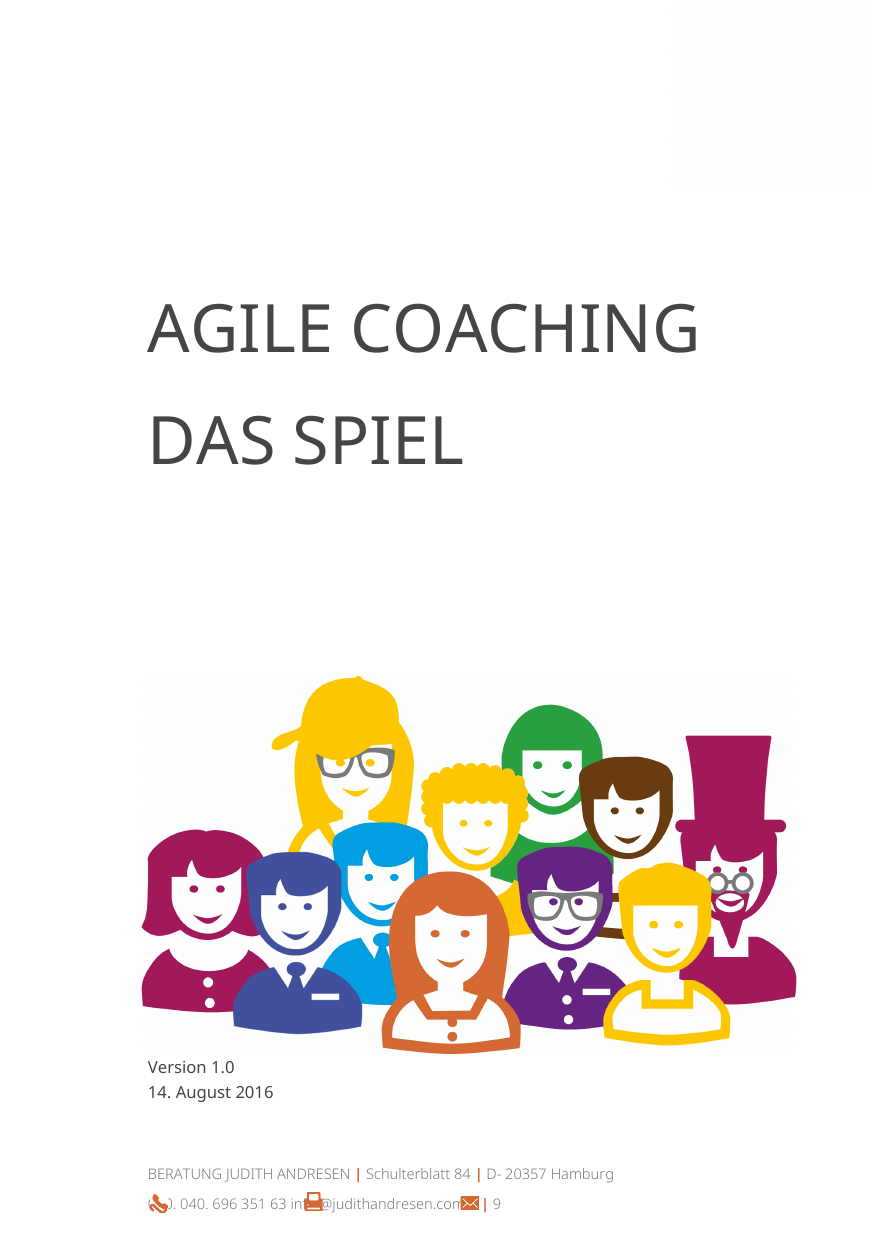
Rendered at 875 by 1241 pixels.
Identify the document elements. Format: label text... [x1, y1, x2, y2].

text AGILE COACHING [148, 281, 786, 372]
text [148, 655, 786, 674]
picture [150, 1194, 169, 1213]
picture [460, 1196, 479, 1210]
picture [667, 0, 874, 189]
picture [304, 1192, 323, 1211]
text Version 1.0 14. August 2016 [148, 1054, 786, 1103]
picture [139, 674, 798, 1054]
text DAS SPIEL [148, 393, 786, 484]
